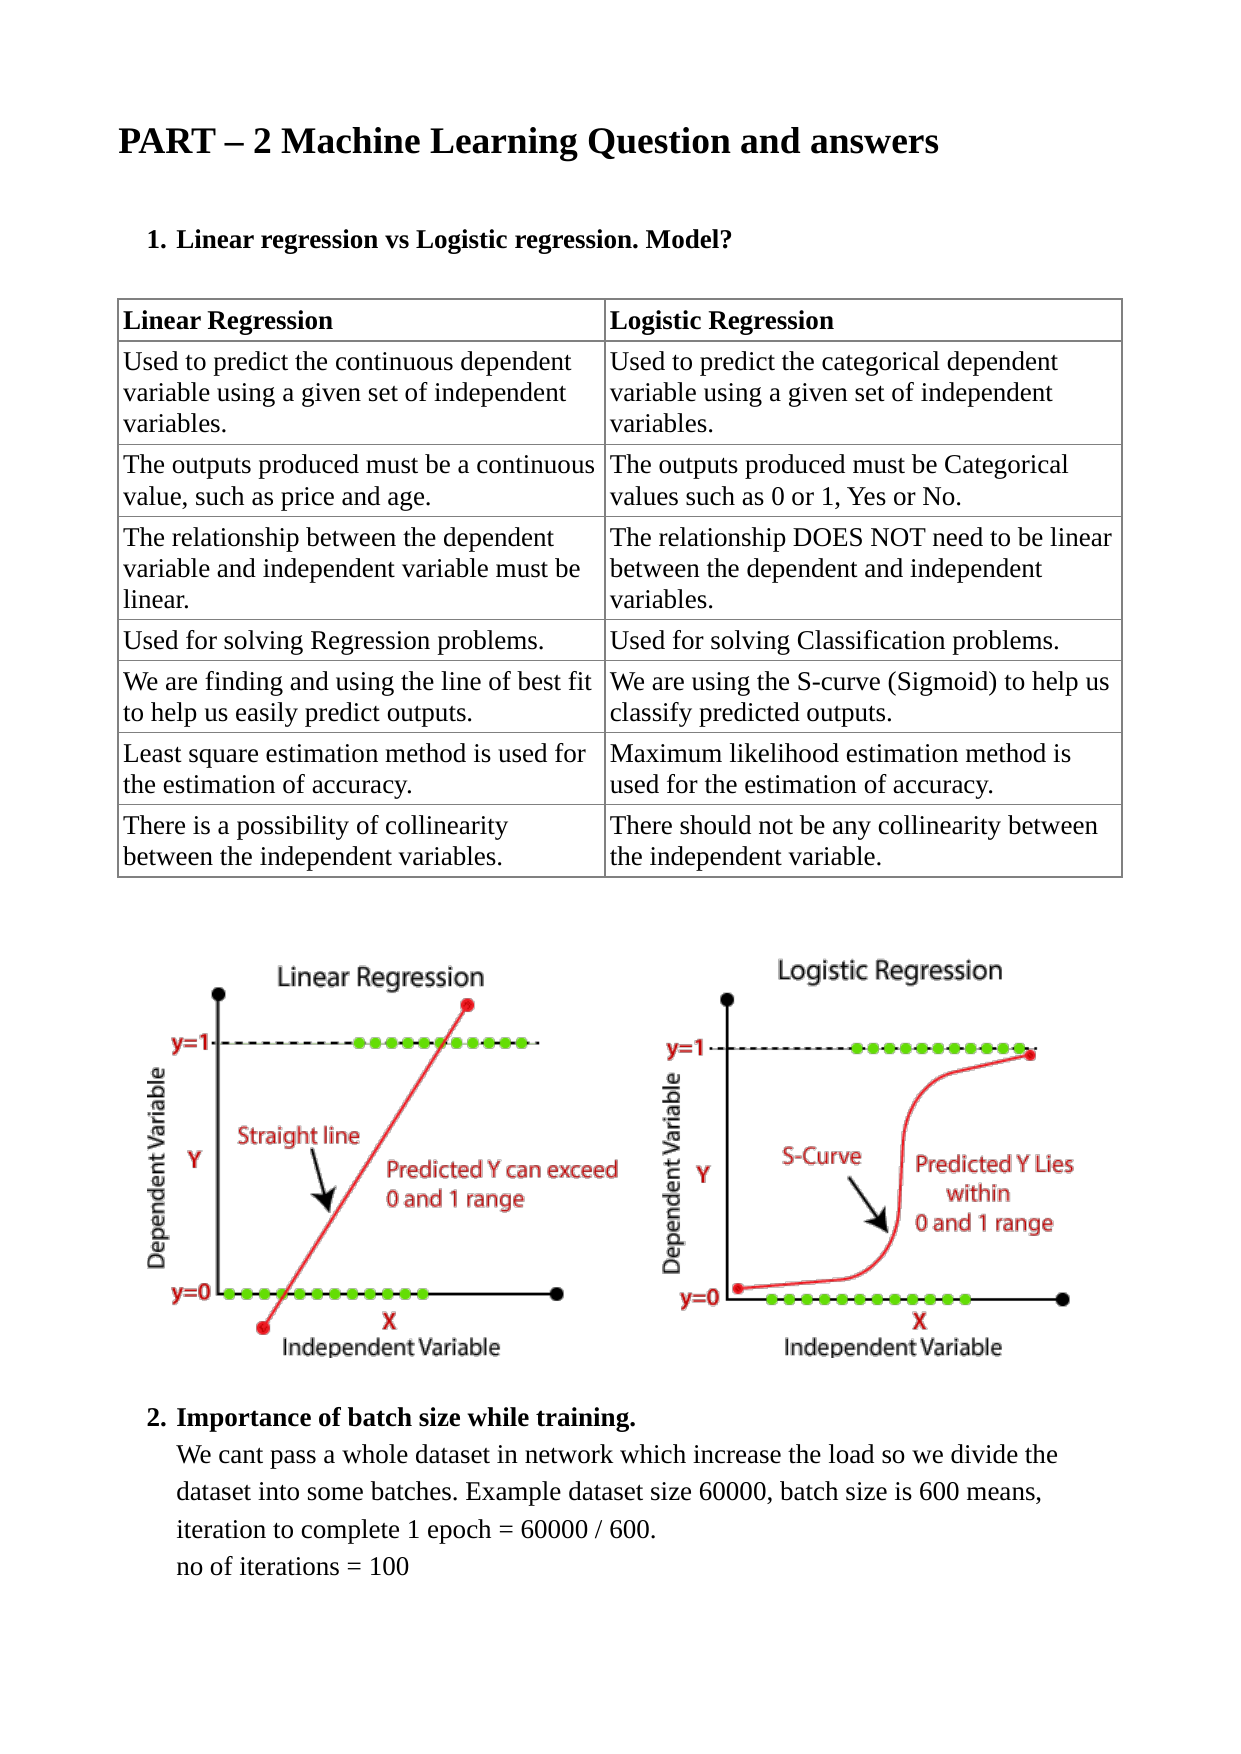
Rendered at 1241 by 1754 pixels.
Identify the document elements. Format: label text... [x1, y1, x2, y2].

table_cell We are using the S-curve (Sigmoid) to help us classify predicted outputs. [606, 661, 1121, 732]
table_cell The outputs produced must be Categorical values such as 0 or 1, Yes or No. [606, 445, 1121, 516]
list We cant pass a whole dataset in network which increase the load so we divide the dataset into some batches. Example dataset size 60000, batch size is 600 means, iteration to complete 1 epoch = 60000 / 600. [176, 1438, 1122, 1544]
table_cell Used for solving Regression problems. [119, 620, 604, 660]
table_cell Used for solving Classification problems. [606, 620, 1121, 660]
table_cell There should not be any collinearity between the independent variable. [606, 805, 1121, 876]
table_cell Least square estimation method is used for the estimation of accuracy. [119, 733, 604, 804]
picture [147, 952, 1094, 1358]
text PART – 2 Machine Learning Question and answers [118, 118, 1122, 161]
table_cell The relationship DOES NOT need to be linear between the dependent and independent variables. [606, 517, 1121, 619]
table_cell The outputs produced must be a continuous value, such as price and age. [119, 445, 604, 516]
list Linear regression vs Logistic regression. Model? [176, 223, 1122, 255]
table_header Logistic Regression [606, 300, 1121, 340]
table_cell There is a possibility of collinearity between the independent variables. [119, 805, 604, 876]
table_cell Maximum likelihood estimation method is used for the estimation of accuracy. [606, 733, 1121, 804]
table_cell The relationship between the dependent variable and independent variable must be linear. [119, 517, 604, 619]
table_cell Used to predict the categorical dependent variable using a given set of independent variables. [606, 342, 1121, 443]
table_cell We are finding and using the line of best fit to help us easily predict outputs. [119, 661, 604, 732]
list Importance of batch size while training. [176, 1401, 1122, 1432]
table_header Linear Regression [119, 300, 604, 340]
list no of iterations = 100 [176, 1550, 1122, 1581]
table_cell Used to predict the continuous dependent variable using a given set of independent variables. [119, 342, 604, 443]
